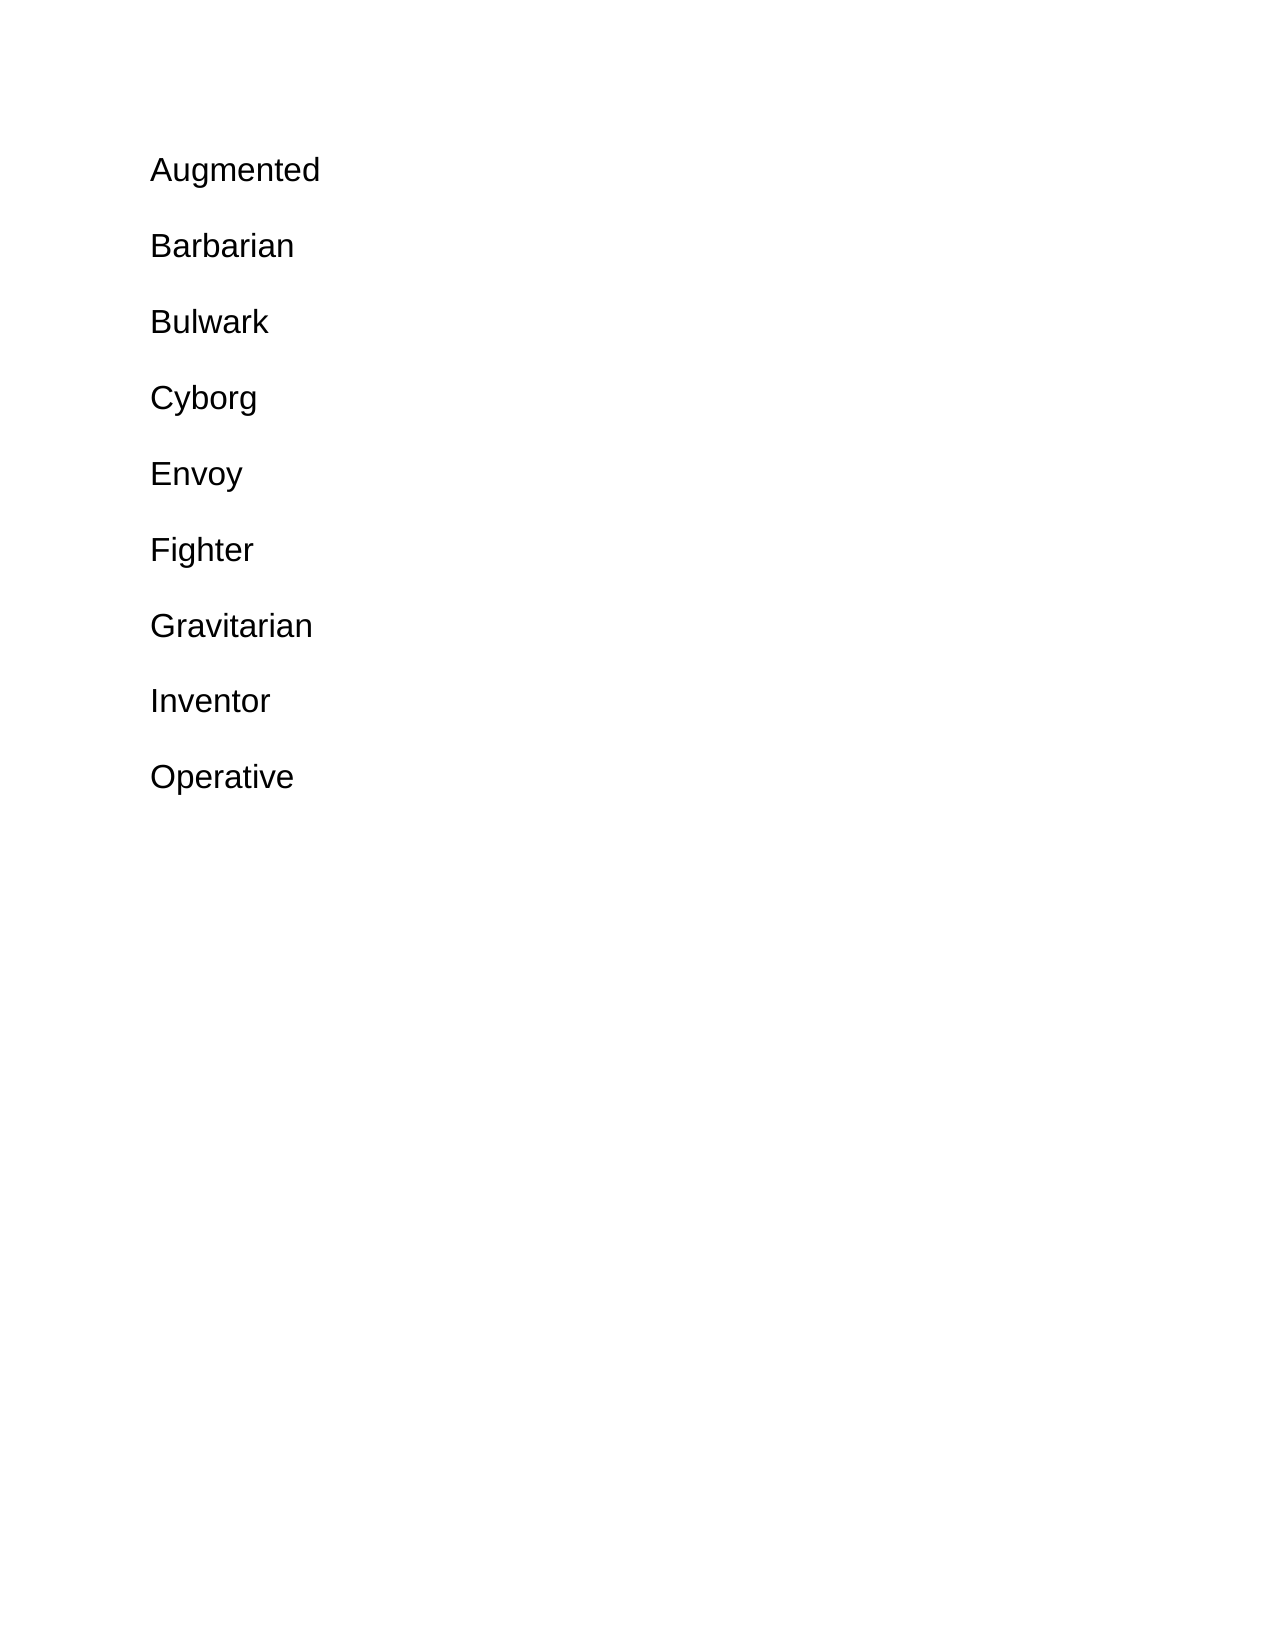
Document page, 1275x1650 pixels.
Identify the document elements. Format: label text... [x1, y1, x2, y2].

subtitle Augmented [150, 150, 1125, 188]
subtitle Cyborg [150, 378, 1125, 416]
subtitle Fighter [150, 530, 1125, 568]
subtitle Bulwark [150, 302, 1125, 340]
subtitle Operative [150, 757, 1125, 796]
subtitle Envoy [150, 454, 1125, 492]
subtitle Inventor [150, 682, 1125, 720]
subtitle Barbarian [150, 226, 1125, 264]
subtitle Gravitarian [150, 606, 1125, 644]
